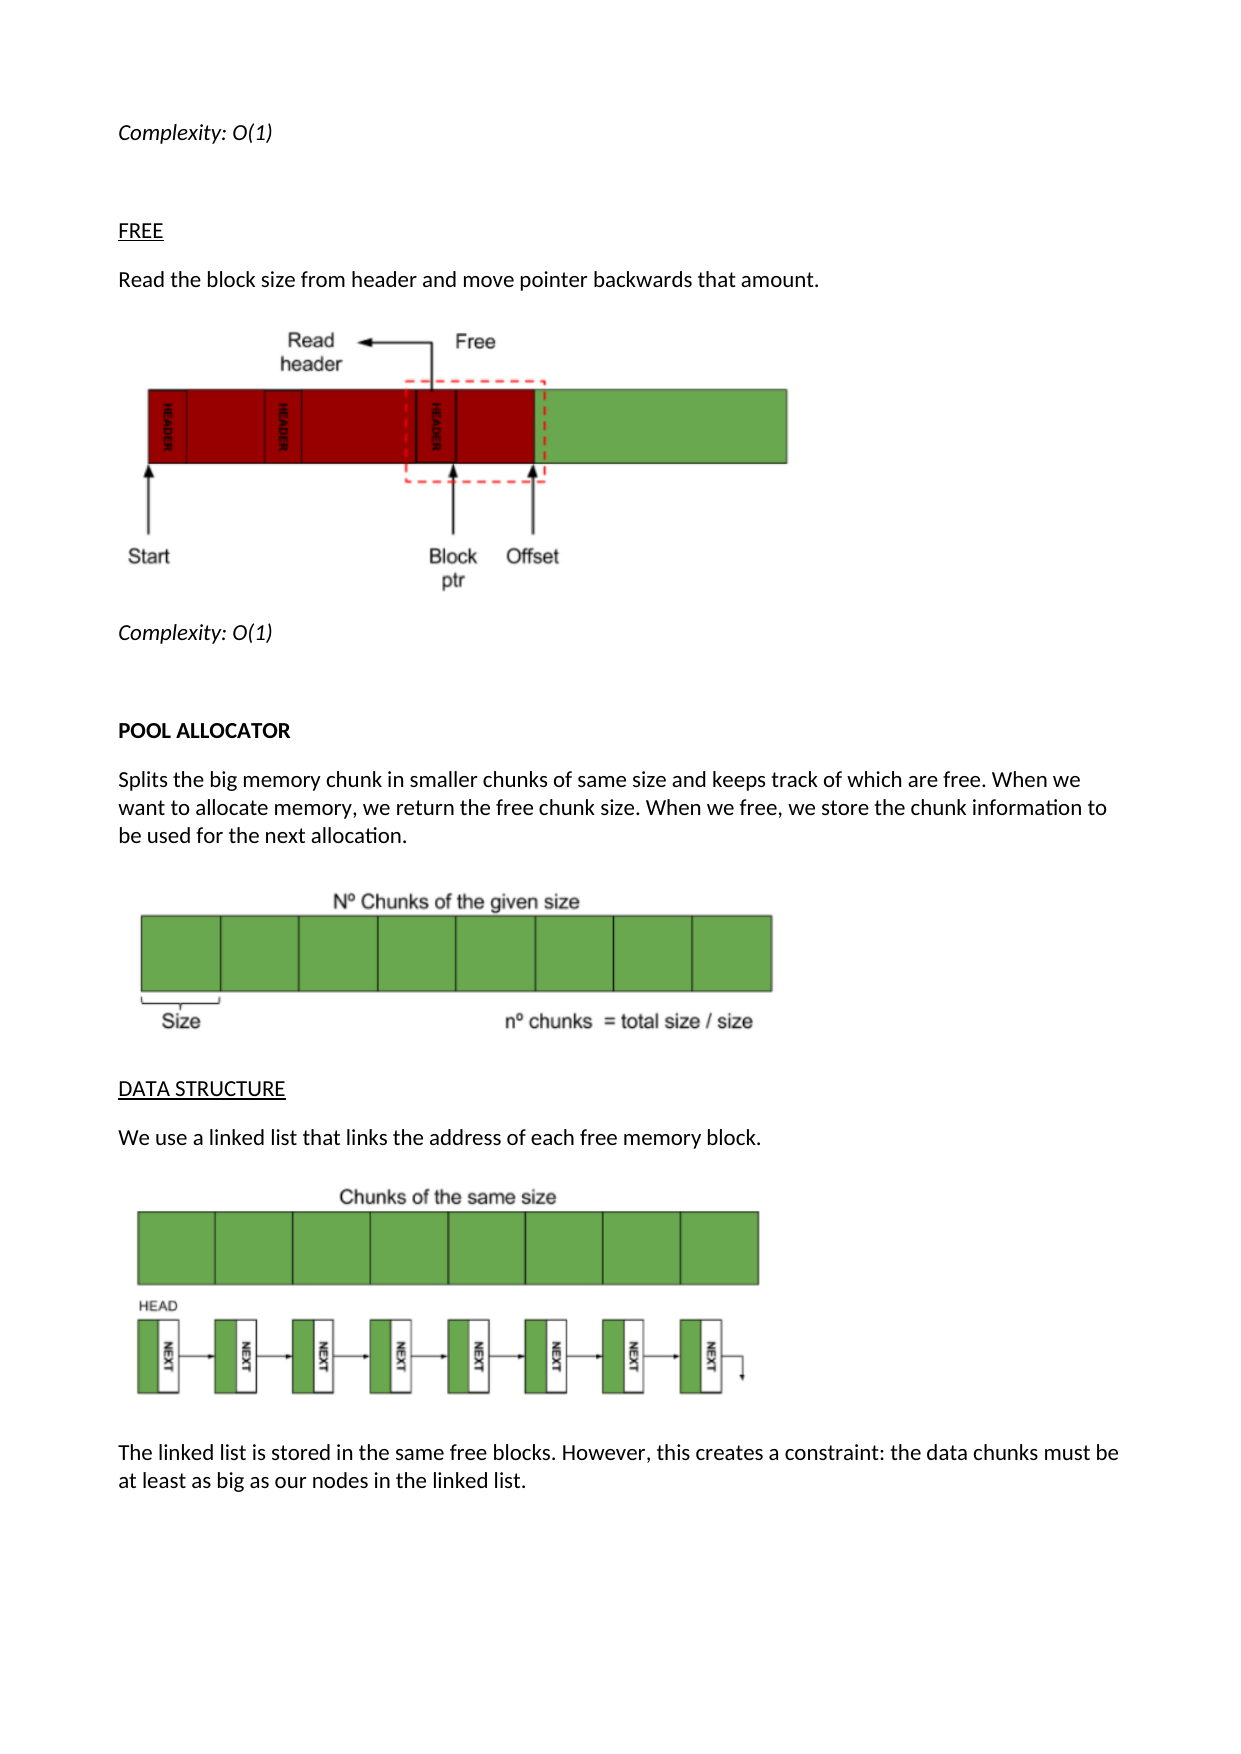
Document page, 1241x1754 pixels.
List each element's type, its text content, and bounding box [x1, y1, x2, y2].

text DATA STRUCTURE [118, 1074, 1122, 1102]
text FREE [118, 216, 1122, 244]
text Complexity: O(1) [118, 118, 1122, 146]
text We use a linked list that links the address of each free memory block. [118, 1123, 1122, 1151]
text Splits the big memory chunk in smaller chunks of same size and keeps track of which are free. When we want to allocate memory, we return the free chunk size. When we free, we store the chunk information to be used for the next allocation. [118, 765, 1122, 849]
text POOL ALLOCATOR [118, 716, 1122, 744]
text The linked list is stored in the same free blocks. However, this creates a constraint: the data chunks must be at least as big as our nodes in the linked list. [118, 1438, 1122, 1494]
text Read the block size from header and move pointer backwards that amount. [118, 265, 1122, 293]
text Complexity: O(1) [118, 618, 1122, 646]
